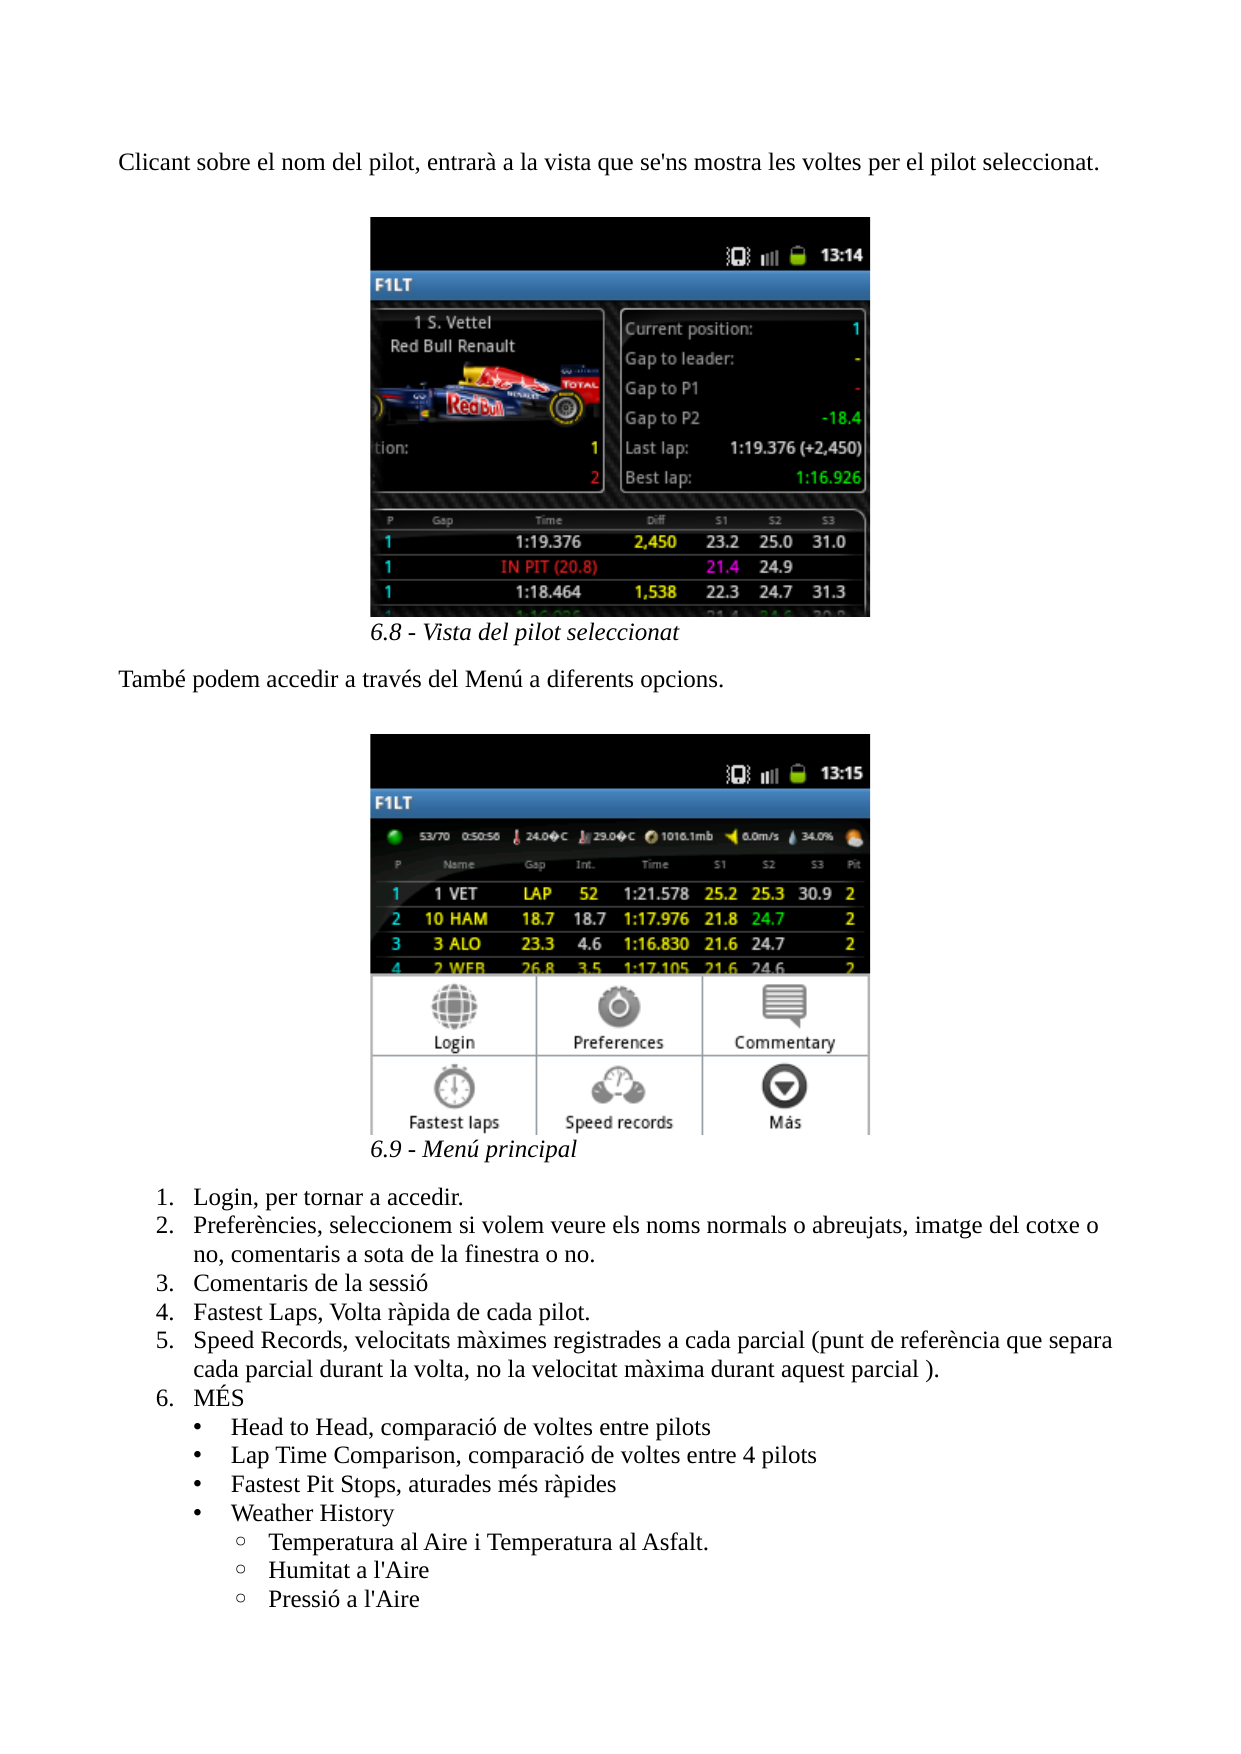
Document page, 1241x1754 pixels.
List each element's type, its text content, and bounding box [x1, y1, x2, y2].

list Head to Head, comparació de voltes entre pilots [193, 1412, 1122, 1441]
list Humitat a l'Aire [231, 1556, 1122, 1584]
list Weather History [193, 1498, 1122, 1527]
list Comentaris de la sessió [156, 1268, 1122, 1297]
picture [370, 734, 871, 1135]
text 6.9 - Menú principal [370, 1135, 870, 1163]
list Pressió a l'Aire [231, 1584, 1122, 1613]
text 6.8 - Vista del pilot seleccionat [370, 617, 870, 646]
list Lap Time Comparison, comparació de voltes entre 4 pilots [193, 1441, 1122, 1469]
list Speed Records, velocitats màximes registrades a cada parcial (punt de referència que separa cada parcial durant la volta, no la velocitat màxima durant aquest parcial ). [156, 1326, 1122, 1383]
list Login, per tornar a accedir. [156, 1182, 1122, 1211]
picture [370, 217, 871, 617]
list Fastest Laps, Volta ràpida de cada pilot. [156, 1297, 1122, 1326]
list Temperatura al Aire i Temperatura al Asfalt. [231, 1527, 1122, 1556]
text També podem accedir a través del Menú a diferents opcions. [118, 664, 1122, 693]
list MÉS [156, 1383, 1122, 1412]
text Clicant sobre el nom del pilot, entrarà a la vista que se'ns mostra les voltes per el pilot seleccionat. [118, 147, 1122, 176]
list Preferències, seleccionem si volem veure els noms normals o abreujats, imatge del cotxe o no, comentaris a sota de la finestra o no. [156, 1211, 1122, 1268]
list Fastest Pit Stops, aturades més ràpides [193, 1469, 1122, 1498]
